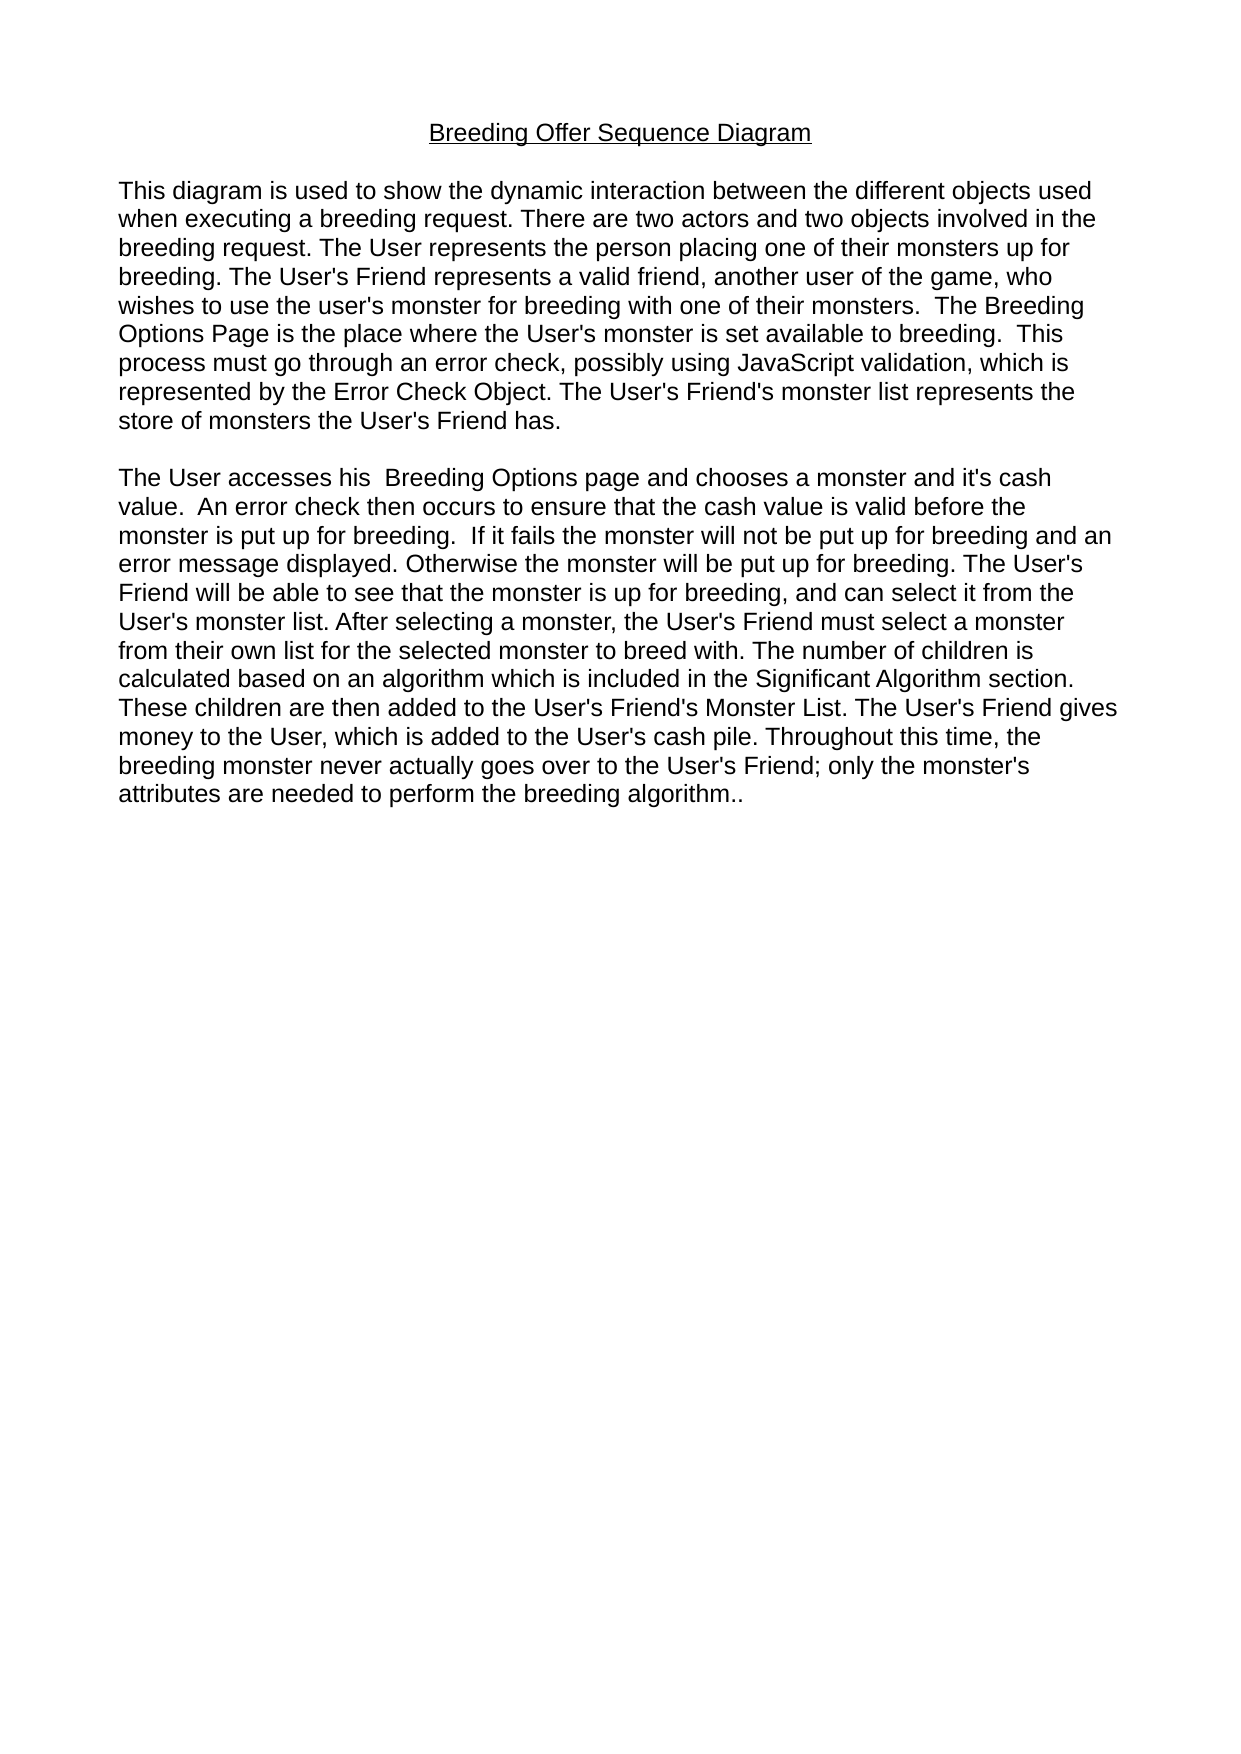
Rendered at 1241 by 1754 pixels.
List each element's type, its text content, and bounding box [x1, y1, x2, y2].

text The User accesses his Breeding Options page and chooses a monster and it's cash value. An error check then occurs to ensure that the cash value is valid before the monster is put up for breeding. If it fails the monster will not be put up for breeding and an error message displayed. Otherwise the monster will be put up for breeding. The User's Friend will be able to see that the monster is up for breeding, and can select it from the User's monster list. After selecting a monster, the User's Friend must select a monster from their own list for the selected monster to breed with. The number of children is calculated based on an algorithm which is included in the Significant Algorithm section. These children are then added to the User's Friend's Monster List. The User's Friend gives money to the User, which is added to the User's cash pile. Throughout this time, the breeding monster never actually goes over to the User's Friend; only the monster's attributes are needed to perform the breeding algorithm.. [118, 463, 1122, 808]
text Breeding Offer Sequence Diagram [118, 118, 1122, 147]
text This diagram is used to show the dynamic interaction between the different objects used when executing a breeding request. There are two actors and two objects involved in the breeding request. The User represents the person placing one of their monsters up for breeding. The User's Friend represents a valid friend, another user of the game, who wishes to use the user's monster for breeding with one of their monsters. The Breeding Options Page is the place where the User's monster is set available to breeding. This process must go through an error check, possibly using JavaScript validation, which is represented by the Error Check Object. The User's Friend's monster list represents the store of monsters the User's Friend has. [118, 176, 1122, 434]
